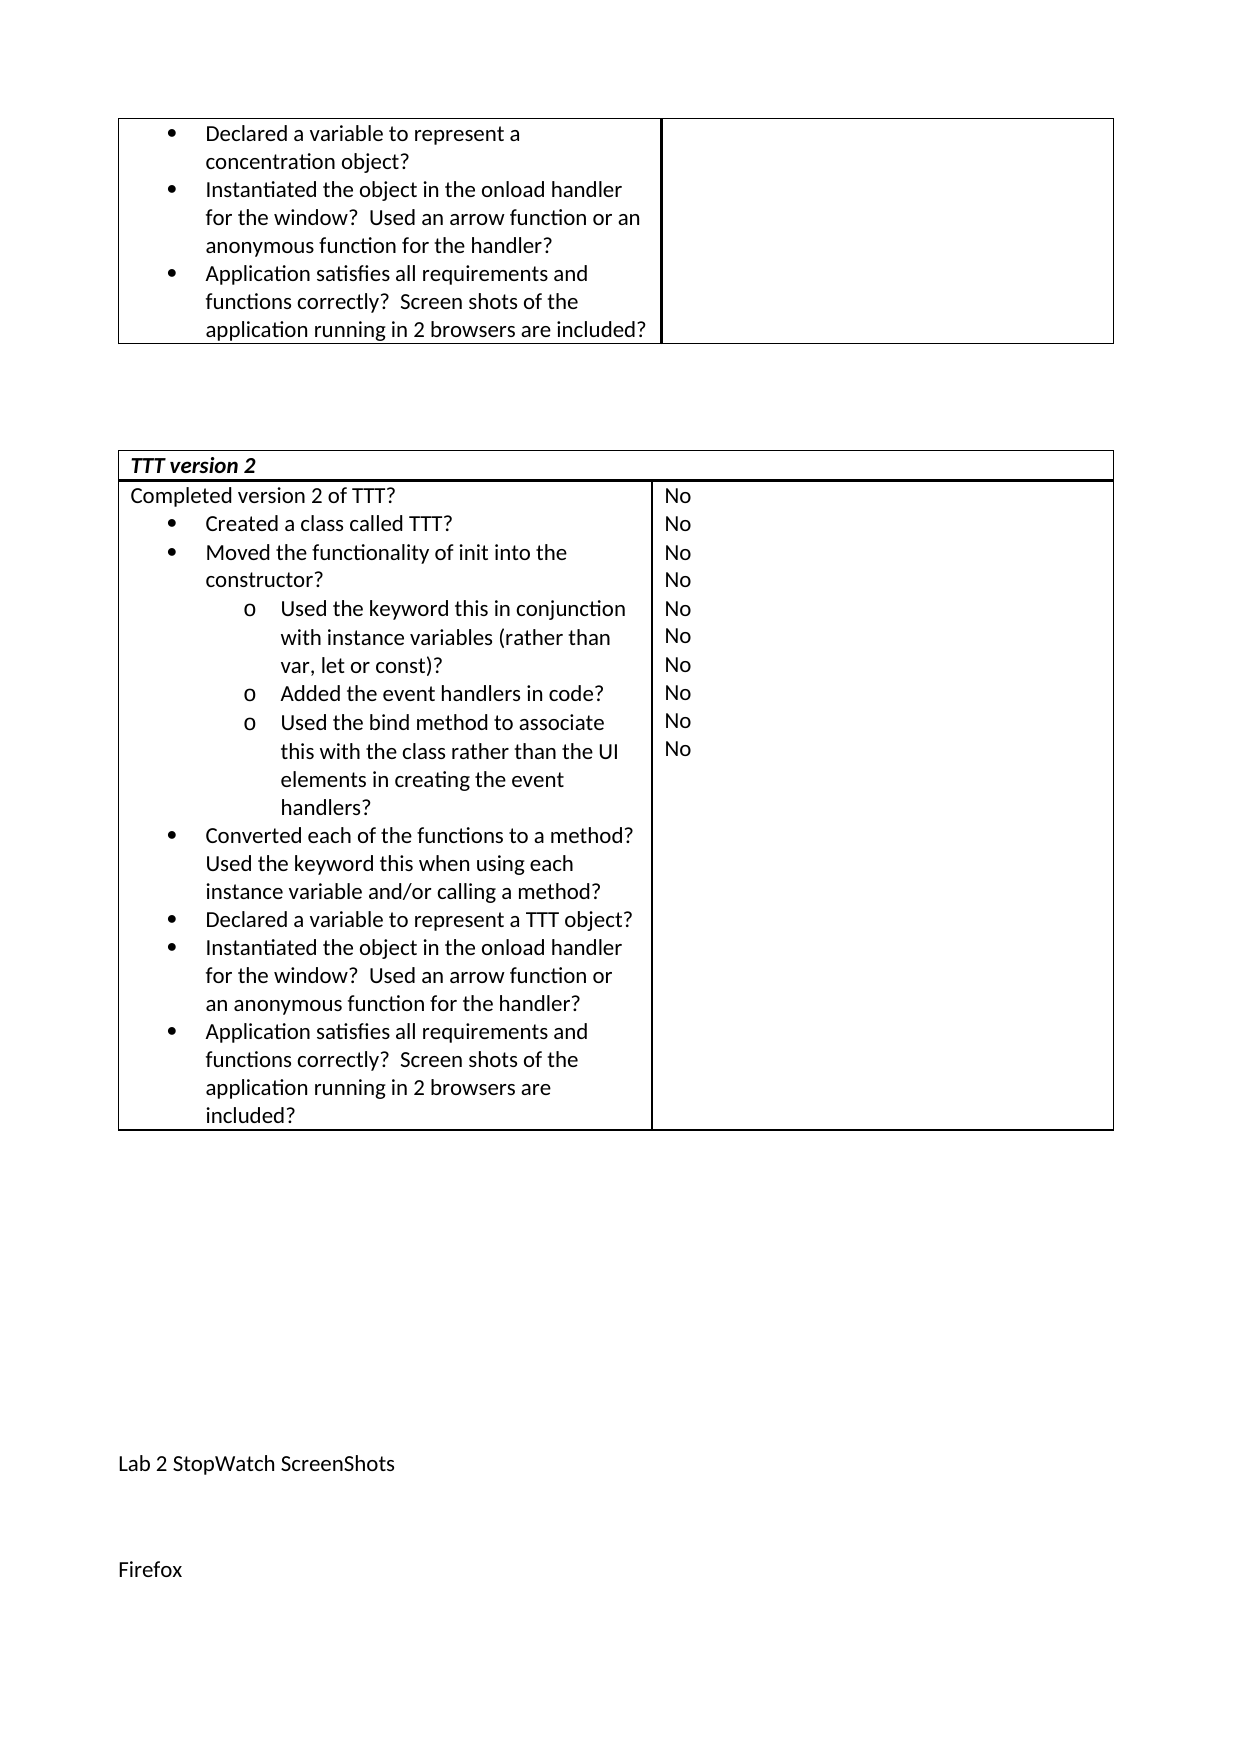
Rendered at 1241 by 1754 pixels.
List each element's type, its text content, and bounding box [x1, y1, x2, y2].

table_cell · Declared a variable to represent a concentration object? · Instantiated the object in the onload handler for the window? Used an arrow function or an anonymous function for the handler? · Application satisfies all requirements and functions correctly? Screen shots of the application running in 2 browsers are included? [119, 119, 660, 343]
text Firefox [118, 1555, 1122, 1583]
text Lab 2 StopWatch ScreenShots [118, 1449, 1122, 1477]
table_cell Completed version 2 of TTT? · Created a class called TTT? · Moved the functionality of init into the constructor? o Used the keyword this in conjunction with instance variables (rather than var, let or const)? o Added the event handlers in code? o Used the bind method to associate this with the class rather than the UI elements in creating the event handlers? · Converted each of the functions to a method? Used the keyword this when using each instance variable and/or calling a method? · Declared a variable to represent a TTT object? · Instantiated the object in the onload handler for the window? Used an arrow function or an anonymous function for the handler? · Application satisfies all requirements and functions correctly? Screen shots of the application running in 2 browsers are included? [119, 482, 651, 1129]
table_cell [663, 119, 1113, 343]
table_header TTT version 2 [119, 451, 1113, 479]
table_cell No No No No No No No No No No [653, 482, 1113, 1129]
